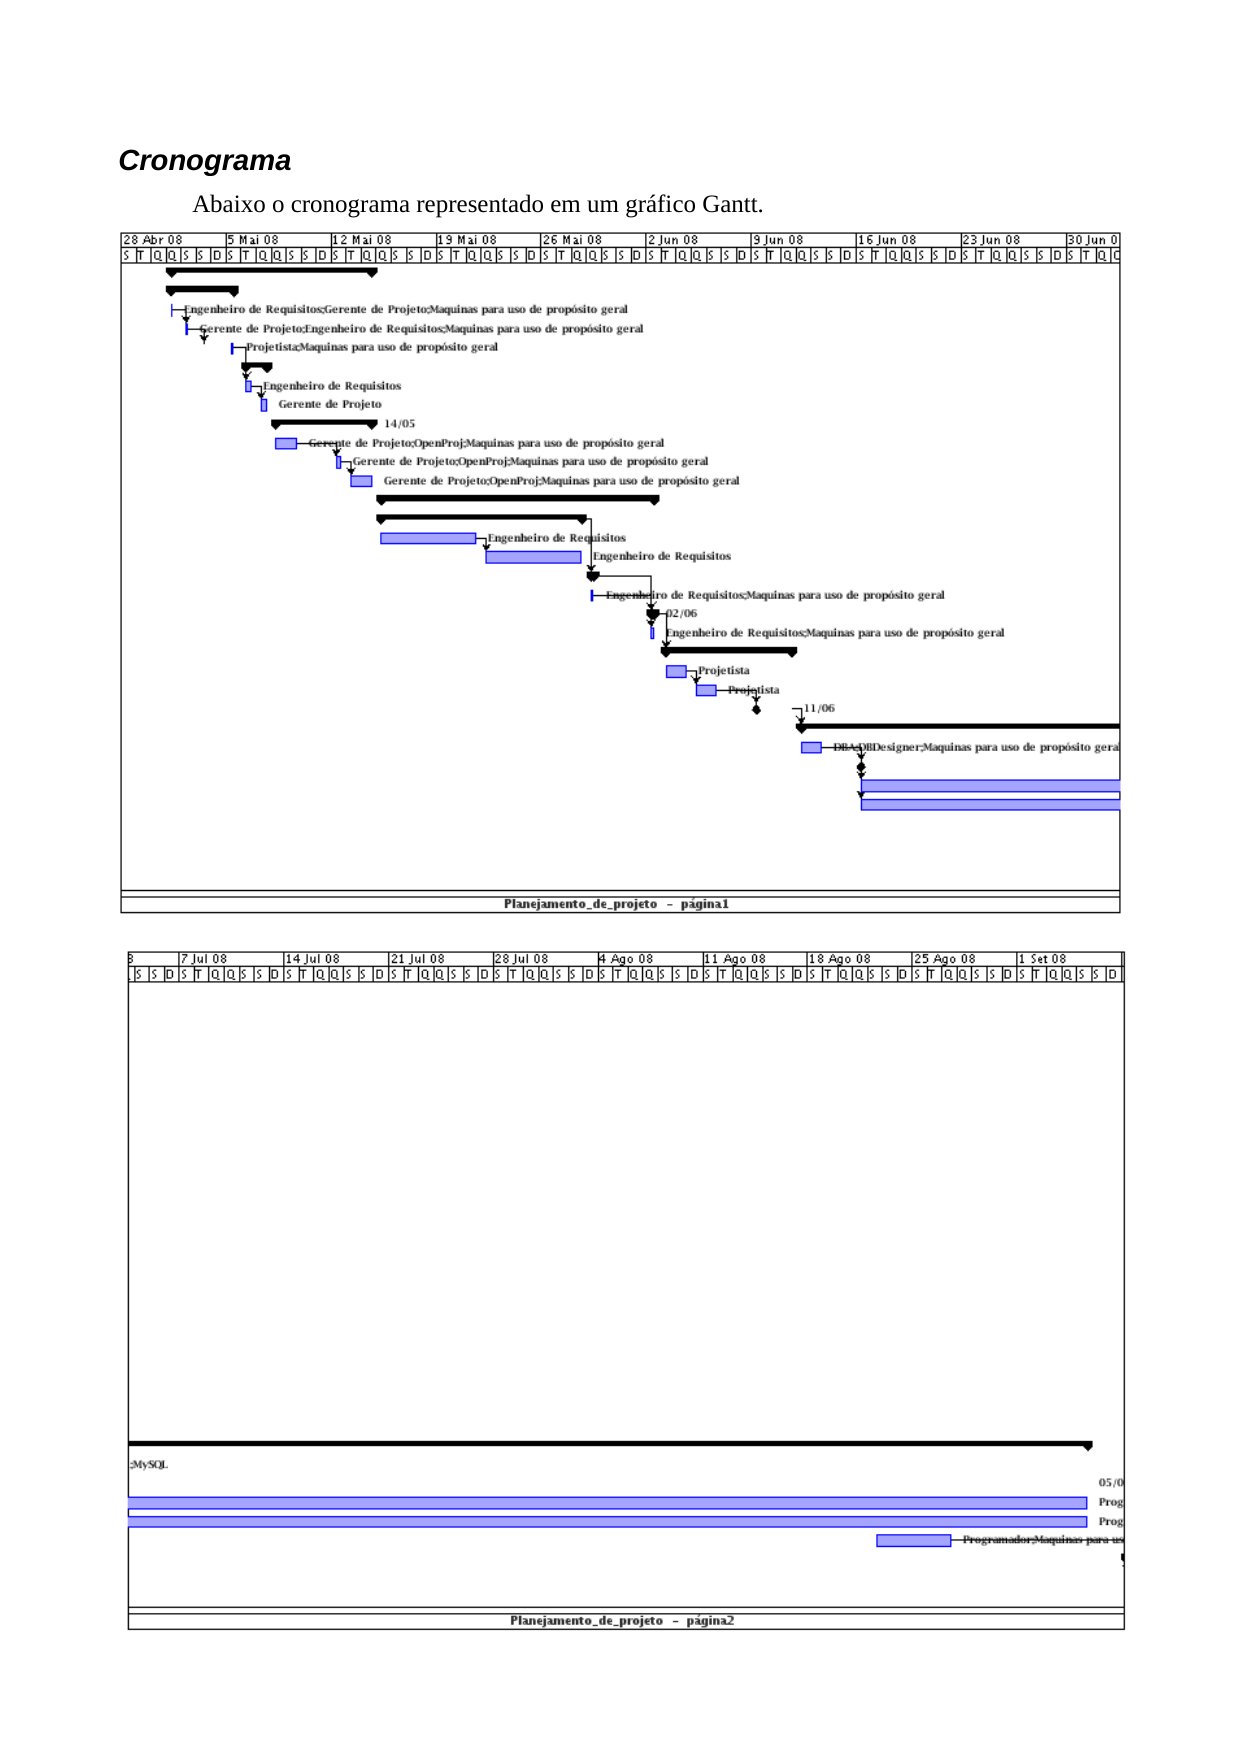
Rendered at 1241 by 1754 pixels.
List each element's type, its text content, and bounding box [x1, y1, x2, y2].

picture [124, 949, 1129, 1634]
subtitle Cronograma [118, 143, 1122, 177]
text Abaixo o cronograma representado em um gráfico Gantt. [118, 189, 1122, 218]
picture [118, 230, 1122, 916]
